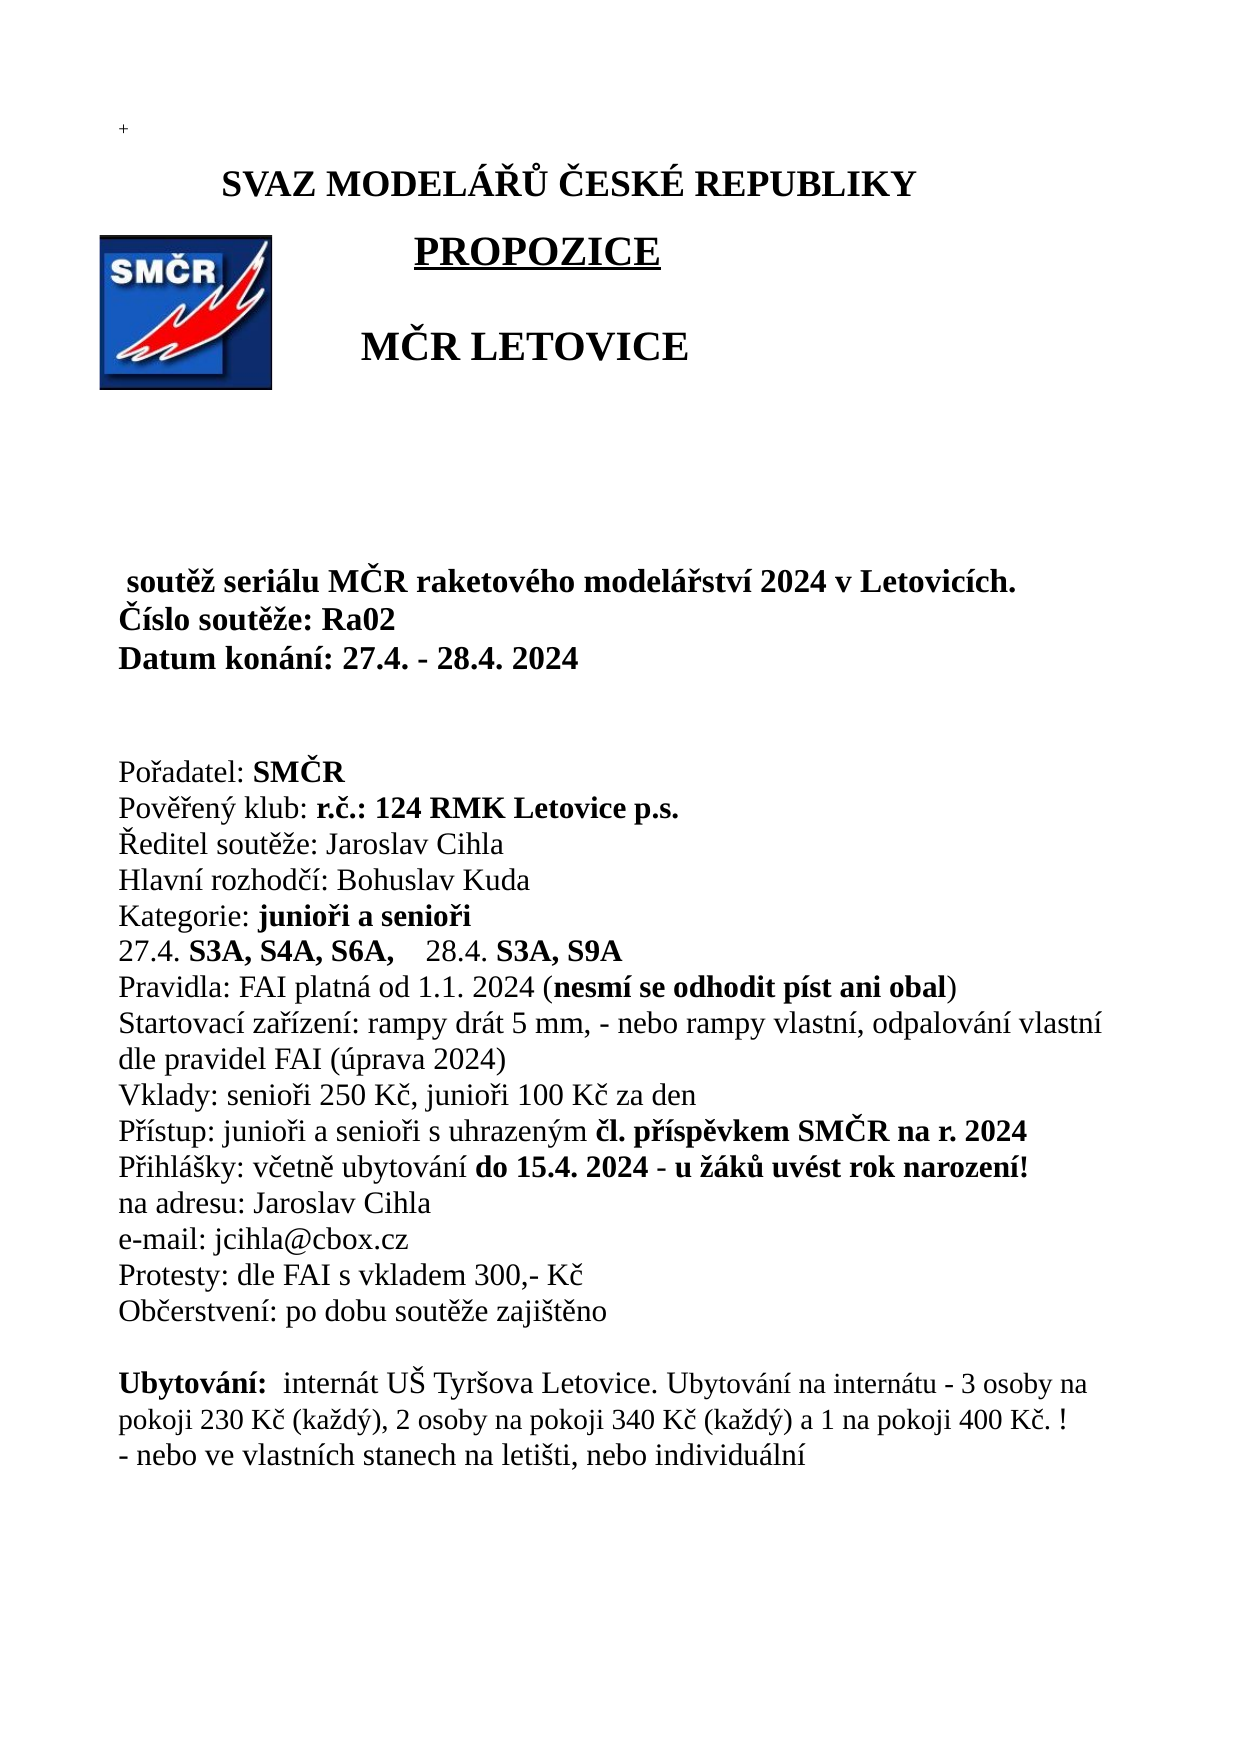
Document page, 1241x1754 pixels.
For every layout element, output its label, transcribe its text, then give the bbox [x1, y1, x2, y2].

text Pověřený klub: r.č.: 124 RMK Letovice p.s. [118, 789, 1122, 825]
text Ubytování: internát UŠ Tyršova Letovice. Ubytování na internátu - 3 osoby na pokoji 230 Kč (každý), 2 osoby na pokoji 340 Kč (každý) a 1 na pokoji 400 Kč. ! [118, 1364, 1122, 1436]
text Přístup: junioři a senioři s uhrazeným čl. příspěvkem SMČR na r. 2024 [118, 1112, 1122, 1148]
text soutěž seriálu MČR raketového modelářství 2024 v Letovicích. [118, 561, 1122, 600]
text e-mail: jcihla@cbox.cz [118, 1220, 1122, 1256]
text PROPOZICE [118, 226, 1122, 274]
text Datum konání: 27.4. - 28.4. 2024 [118, 638, 1122, 676]
text Občerstvení: po dobu soutěže zajištěno [118, 1292, 1122, 1328]
text na adresu: Jaroslav Cihla [118, 1184, 1122, 1220]
text Kategorie: junioři a senioři [118, 897, 1122, 933]
text Hlavní rozhodčí: Bohuslav Kuda [118, 861, 1122, 897]
text Přihlášky: včetně ubytování do 15.4. 2024 - u žáků uvést rok narození! [118, 1148, 1122, 1184]
text Číslo soutěže: Ra02 [118, 600, 1122, 638]
text MČR LETOVICE [273, 322, 1122, 370]
text - nebo ve vlastních stanech na letišti, nebo individuální [118, 1436, 1122, 1472]
text SVAZ MODELÁŘŮ ČESKÉ REPUBLIKY [118, 161, 1122, 204]
text + [118, 118, 1122, 140]
text Protesty: dle FAI s vkladem 300,- Kč [118, 1256, 1122, 1292]
text Startovací zařízení: rampy drát 5 mm, - nebo rampy vlastní, odpalování vlastní dle pravidel FAI (úprava 2024) [118, 1004, 1122, 1076]
text Ředitel soutěže: Jaroslav Cihla [118, 825, 1122, 861]
picture [99, 235, 273, 390]
text Pořadatel: SMČR [118, 753, 1122, 789]
text Vklady: senioři 250 Kč, junioři 100 Kč za den [118, 1076, 1122, 1112]
text 27.4. S3A, S4A, S6A, 28.4. S3A, S9A [118, 933, 1122, 969]
text Pravidla: FAI platná od 1.1. 2024 (nesmí se odhodit píst ani obal) [118, 969, 1122, 1004]
